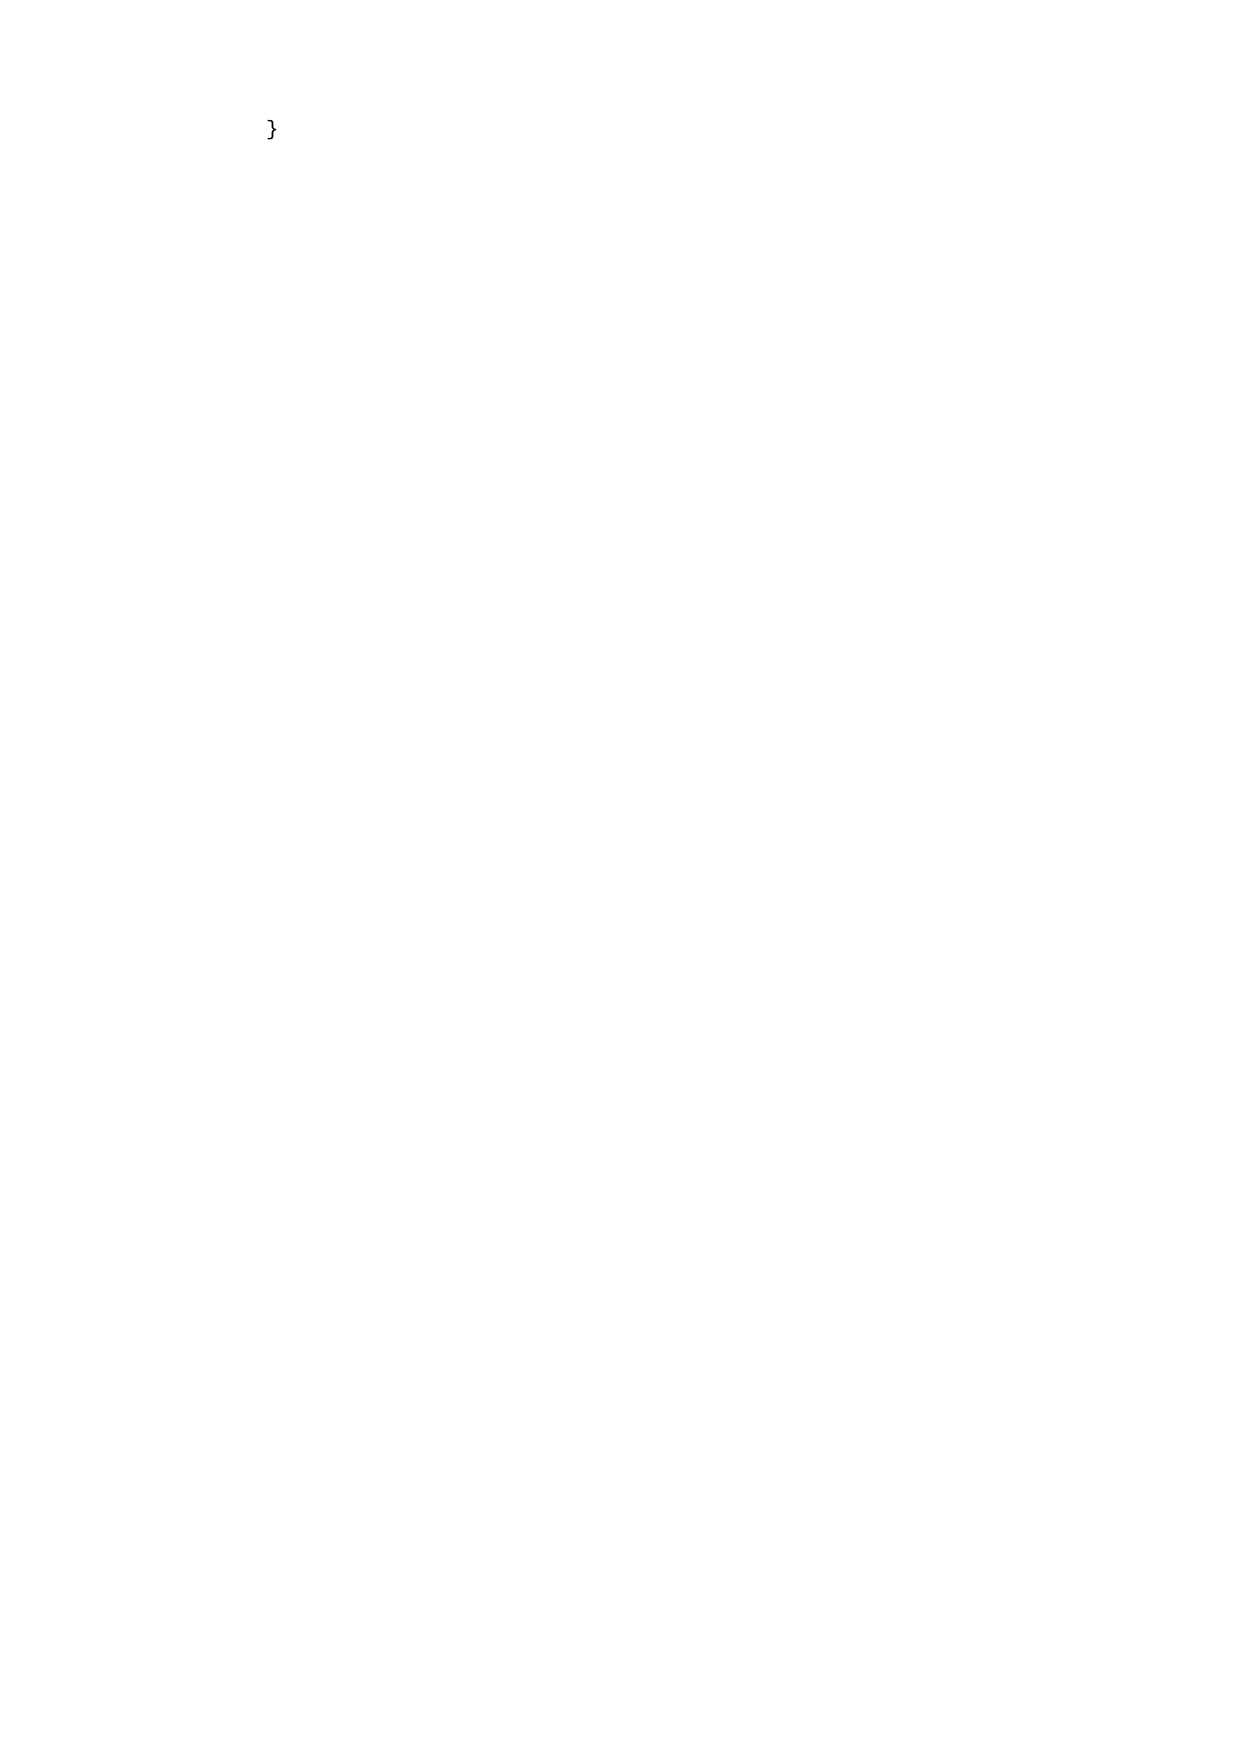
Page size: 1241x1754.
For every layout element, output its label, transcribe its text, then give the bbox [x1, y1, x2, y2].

list } [236, 118, 1122, 142]
